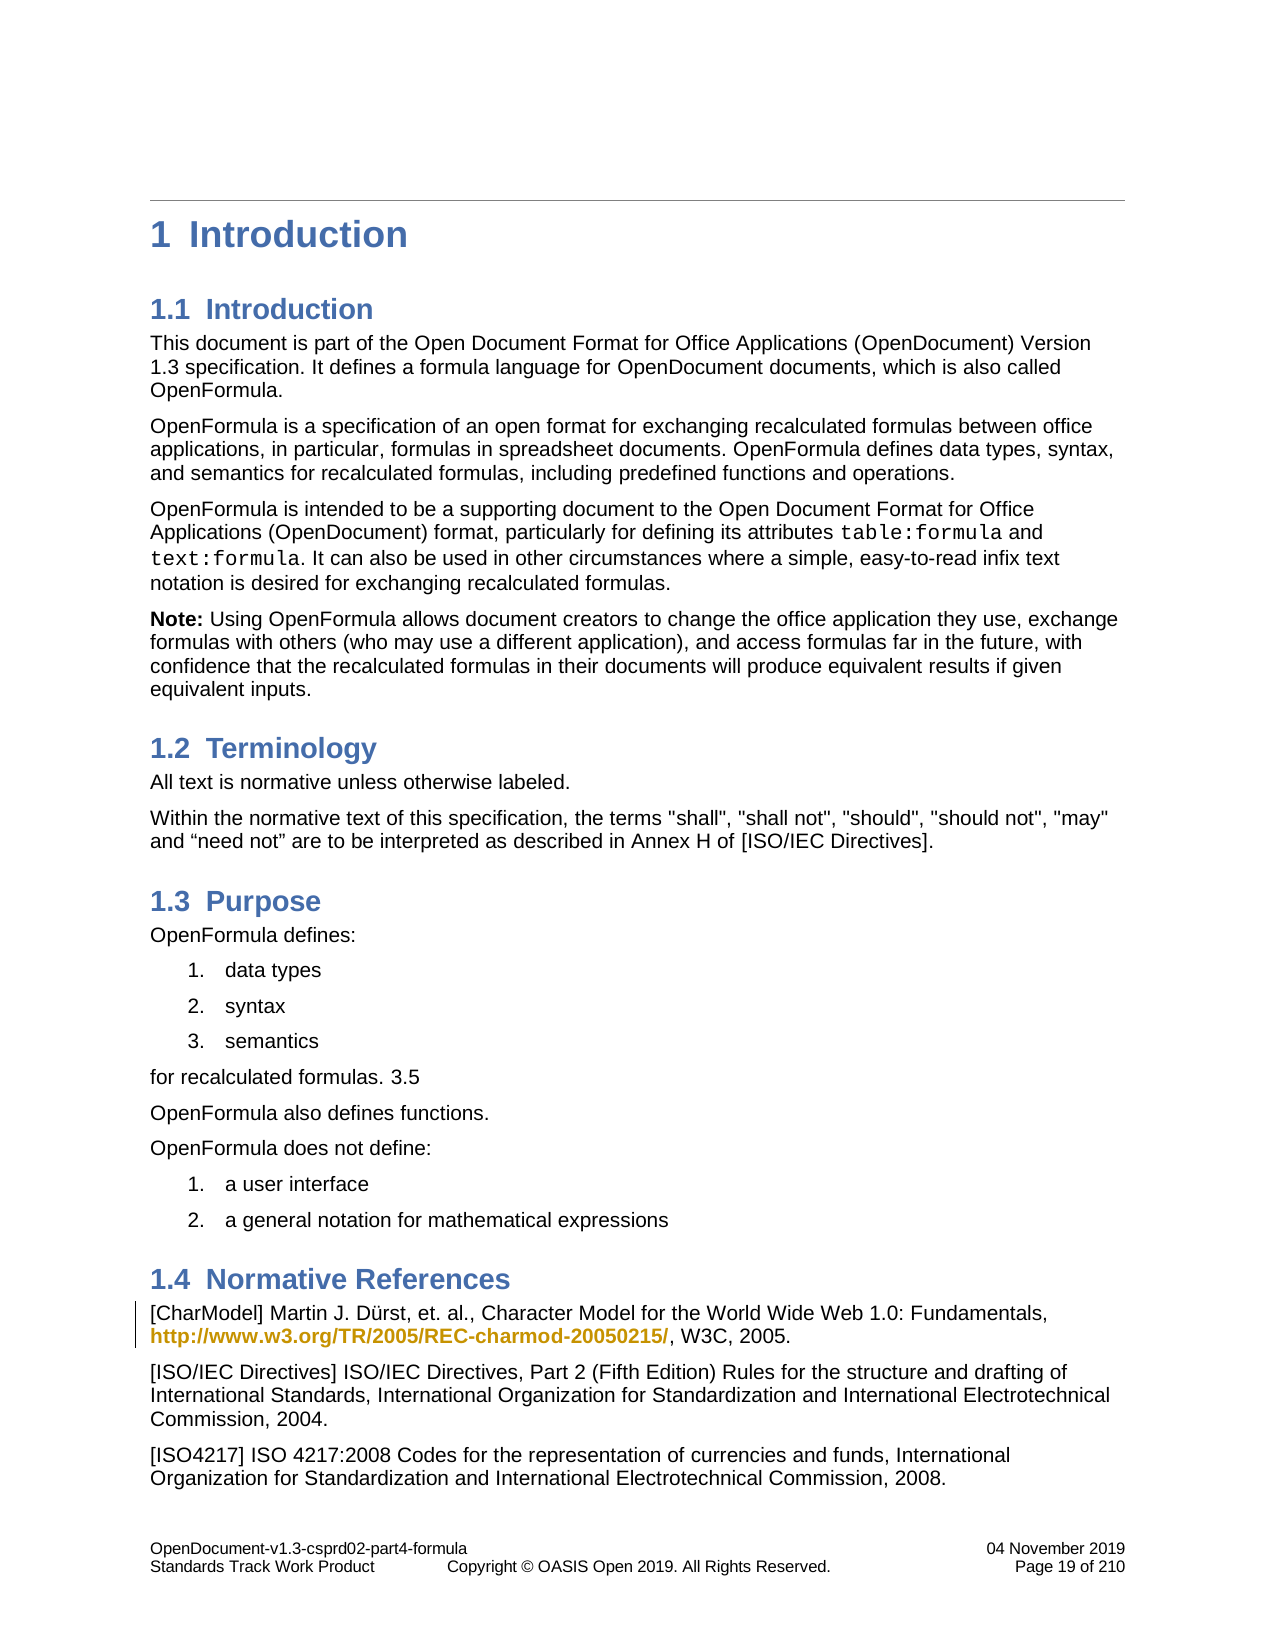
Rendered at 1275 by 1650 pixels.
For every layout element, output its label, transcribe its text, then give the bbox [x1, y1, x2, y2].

subtitle Introduction [150, 201, 1125, 256]
text All text is normative unless otherwise labeled. [150, 771, 1125, 794]
text OpenFormula defines: [150, 923, 1125, 947]
text OpenFormula is intended to be a supporting document to the Open Document Format for Office Applications (OpenDocument) format, particularly for defining its attributes table:formula and text:formula. It can also be used in other circumstances where a simple, easy-to-read infix text notation is desired for exchanging recalculated formulas. [150, 497, 1125, 595]
text [ISO/IEC Directives] ISO/IEC Directives, Part 2 (Fifth Edition) Rules for the structure and drafting of International Standards, International Organization for Standardization and International Electrotechnical Commission, 2004. [150, 1360, 1125, 1431]
text OpenFormula also defines functions. [150, 1101, 1125, 1125]
list data types [187, 959, 1125, 982]
list a general notation for mathematical expressions [187, 1208, 1125, 1232]
text for recalculated formulas. 3.5 [150, 1066, 1125, 1089]
subtitle Introduction [150, 293, 1125, 326]
subtitle Terminology [150, 732, 1125, 765]
text [ISO4217] ISO 4217:2008 Codes for the representation of currencies and funds, International Organization for Standardization and International Electrotechnical Commission, 2008. [150, 1443, 1125, 1490]
list semantics [187, 1030, 1125, 1053]
subtitle Purpose [150, 884, 1125, 917]
text OpenFormula does not define: [150, 1137, 1125, 1160]
text Note: Using OpenFormula allows document creators to change the office application they use, exchange formulas with others (who may use a different application), and access formulas far in the future, with confidence that the recalculated formulas in their documents will produce equivalent results if given equivalent inputs. [150, 607, 1125, 701]
subtitle Normative References [150, 1263, 1125, 1295]
list a user interface [187, 1172, 1125, 1196]
text OpenFormula is a specification of an open format for exchanging recalculated formulas between office applications, in particular, formulas in spreadsheet documents. OpenFormula defines data types, syntax, and semantics for recalculated formulas, including predefined functions and operations. [150, 414, 1125, 485]
text [CharModel] Martin J. Dürst, et. al., Character Model for the World Wide Web 1.0: Fundamentals, http://www.w3.org/TR/2005/REC-charmod-20050215/, W3C, 2005. [150, 1301, 1125, 1348]
text This document is part of the Open Document Format for Office Applications (OpenDocument) Version 1.3 specification. It defines a formula language for OpenDocument documents, which is also called OpenFormula. [150, 332, 1125, 402]
list syntax [187, 994, 1125, 1018]
text Within the normative text of this specification, the terms "shall", "shall not", "should", "should not", "may" and “need not” are to be interpreted as described in Annex H of [ISO/IEC Directives]. [150, 806, 1125, 853]
